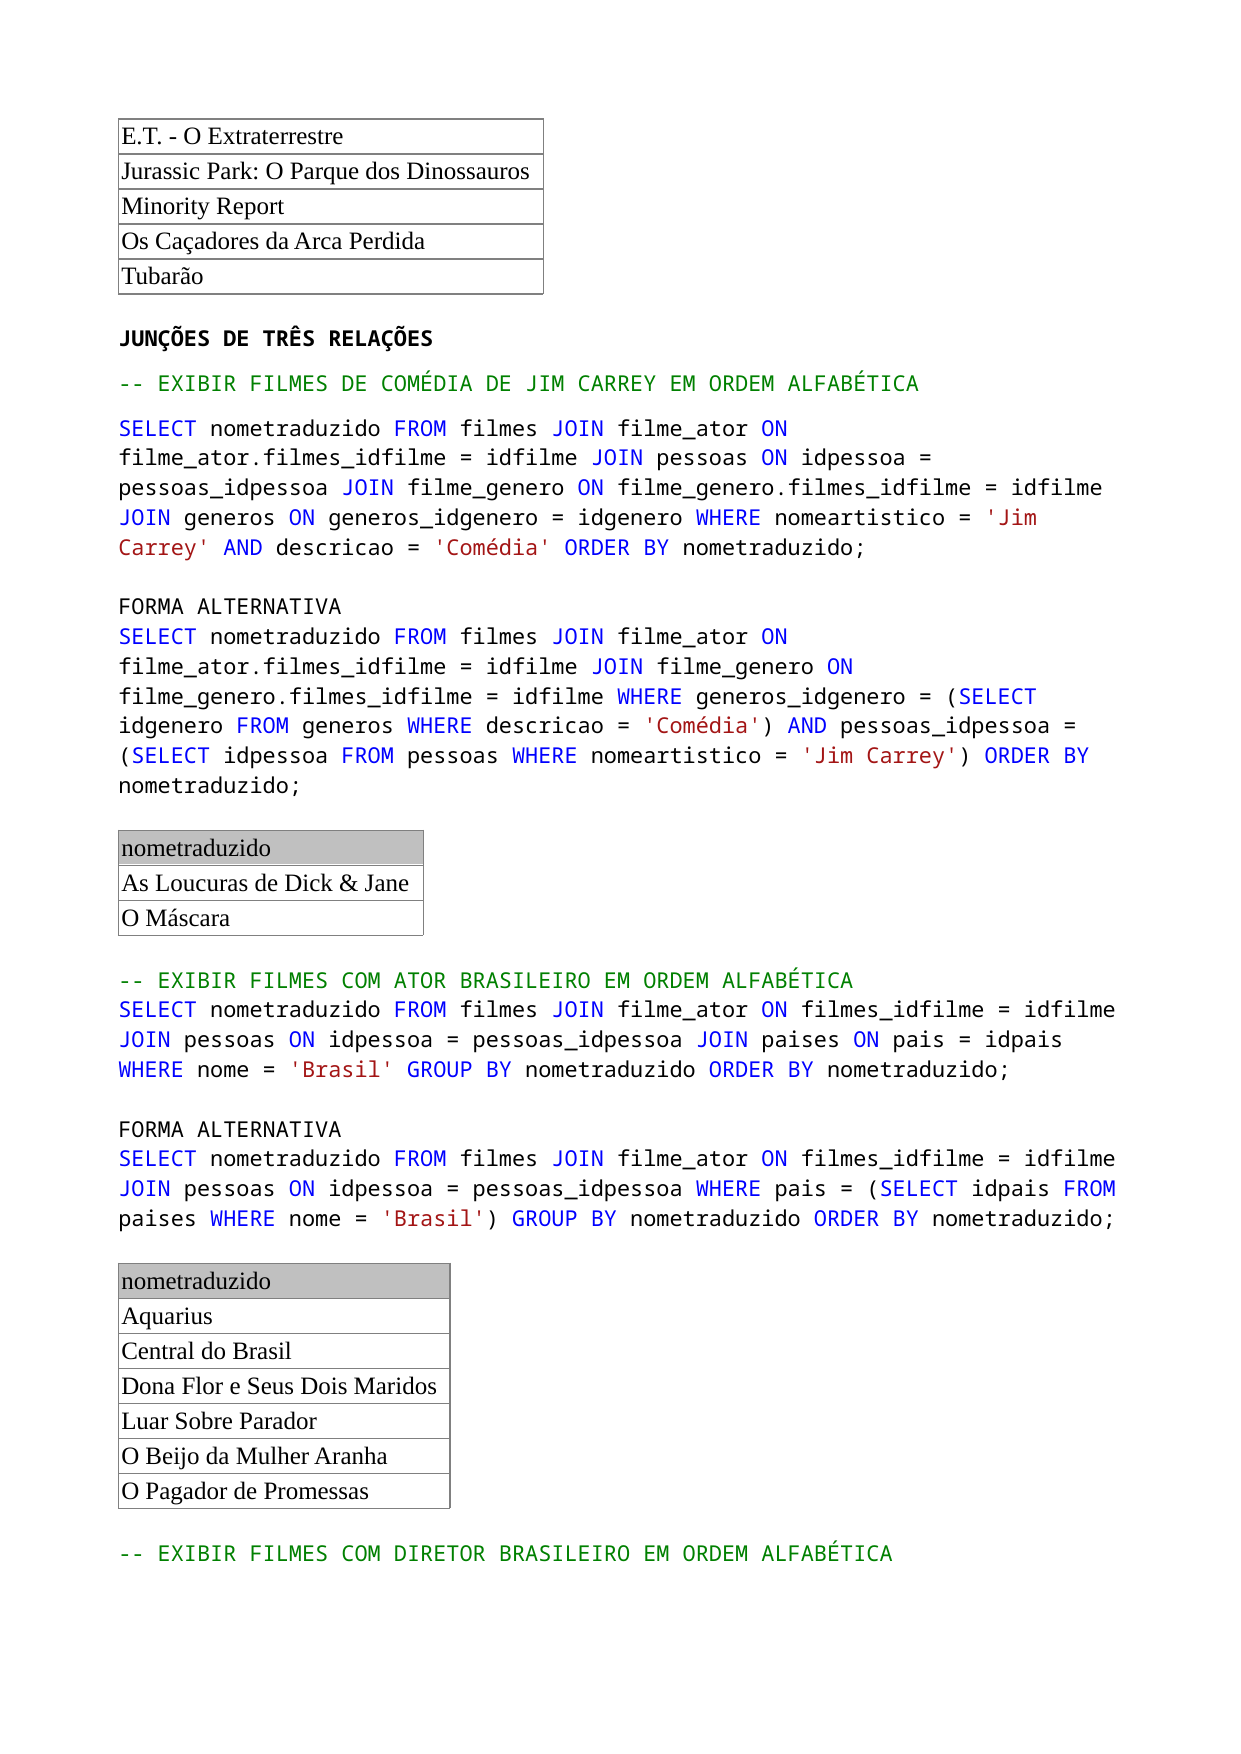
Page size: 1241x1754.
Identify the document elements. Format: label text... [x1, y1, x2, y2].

text -- EXIBIR FILMES COM DIRETOR BRASILEIRO EM ORDEM ALFABÉTICA [118, 1538, 1122, 1567]
text -- EXIBIR FILMES DE COMÉDIA DE JIM CARREY EM ORDEM ALFABÉTICA [118, 368, 1122, 398]
text FORMA ALTERNATIVA [118, 1114, 1122, 1143]
table_cell O Beijo da Mulher Aranha [119, 1439, 449, 1473]
table_cell Luar Sobre Parador [119, 1404, 449, 1438]
table_cell Aquarius [119, 1299, 449, 1333]
table_cell Os Caçadores da Arca Perdida [119, 225, 543, 258]
table_header nometraduzido [119, 1264, 449, 1298]
table_header nometraduzido [119, 831, 423, 864]
table_cell Central do Brasil [119, 1334, 449, 1368]
text SELECT nometraduzido FROM filmes JOIN filme_ator ON filme_ator.filmes_idfilme = idfilme JOIN filme_genero ON filme_genero.filmes_idfilme = idfilme WHERE generos_idgenero = (SELECT idgenero FROM generos WHERE descricao = 'Comédia') AND pessoas_idpessoa = (SELECT idpessoa FROM pessoas WHERE nomeartistico = 'Jim Carrey') ORDER BY nometraduzido; [118, 621, 1122, 800]
table_cell O Pagador de Promessas [119, 1474, 449, 1508]
table_cell E.T. - O Extraterrestre [119, 120, 543, 153]
text FORMA ALTERNATIVA [118, 591, 1122, 621]
table_cell O Máscara [119, 901, 423, 934]
text -- EXIBIR FILMES COM ATOR BRASILEIRO EM ORDEM ALFABÉTICA [118, 965, 1122, 994]
table_cell As Loucuras de Dick & Jane [119, 866, 423, 899]
text SELECT nometraduzido FROM filmes JOIN filme_ator ON filmes_idfilme = idfilme JOIN pessoas ON idpessoa = pessoas_idpessoa WHERE pais = (SELECT idpais FROM paises WHERE nome = 'Brasil') GROUP BY nometraduzido ORDER BY nometraduzido; [118, 1143, 1122, 1233]
text SELECT nometraduzido FROM filmes JOIN filme_ator ON filme_ator.filmes_idfilme = idfilme JOIN pessoas ON idpessoa = pessoas_idpessoa JOIN filme_genero ON filme_genero.filmes_idfilme = idfilme JOIN generos ON generos_idgenero = idgenero WHERE nomeartistico = 'Jim Carrey' AND descricao = 'Comédia' ORDER BY nometraduzido; [118, 412, 1122, 561]
table_cell Dona Flor e Seus Dois Maridos [119, 1369, 449, 1403]
table_cell Minority Report [119, 190, 543, 223]
text SELECT nometraduzido FROM filmes JOIN filme_ator ON filmes_idfilme = idfilme JOIN pessoas ON idpessoa = pessoas_idpessoa JOIN paises ON pais = idpais WHERE nome = 'Brasil' GROUP BY nometraduzido ORDER BY nometraduzido; [118, 994, 1122, 1084]
table_cell Tubarão [119, 260, 543, 293]
table_cell Jurassic Park: O Parque dos Dinossauros [119, 155, 543, 188]
text JUNÇÕES DE TRÊS RELAÇÕES [118, 323, 1122, 353]
